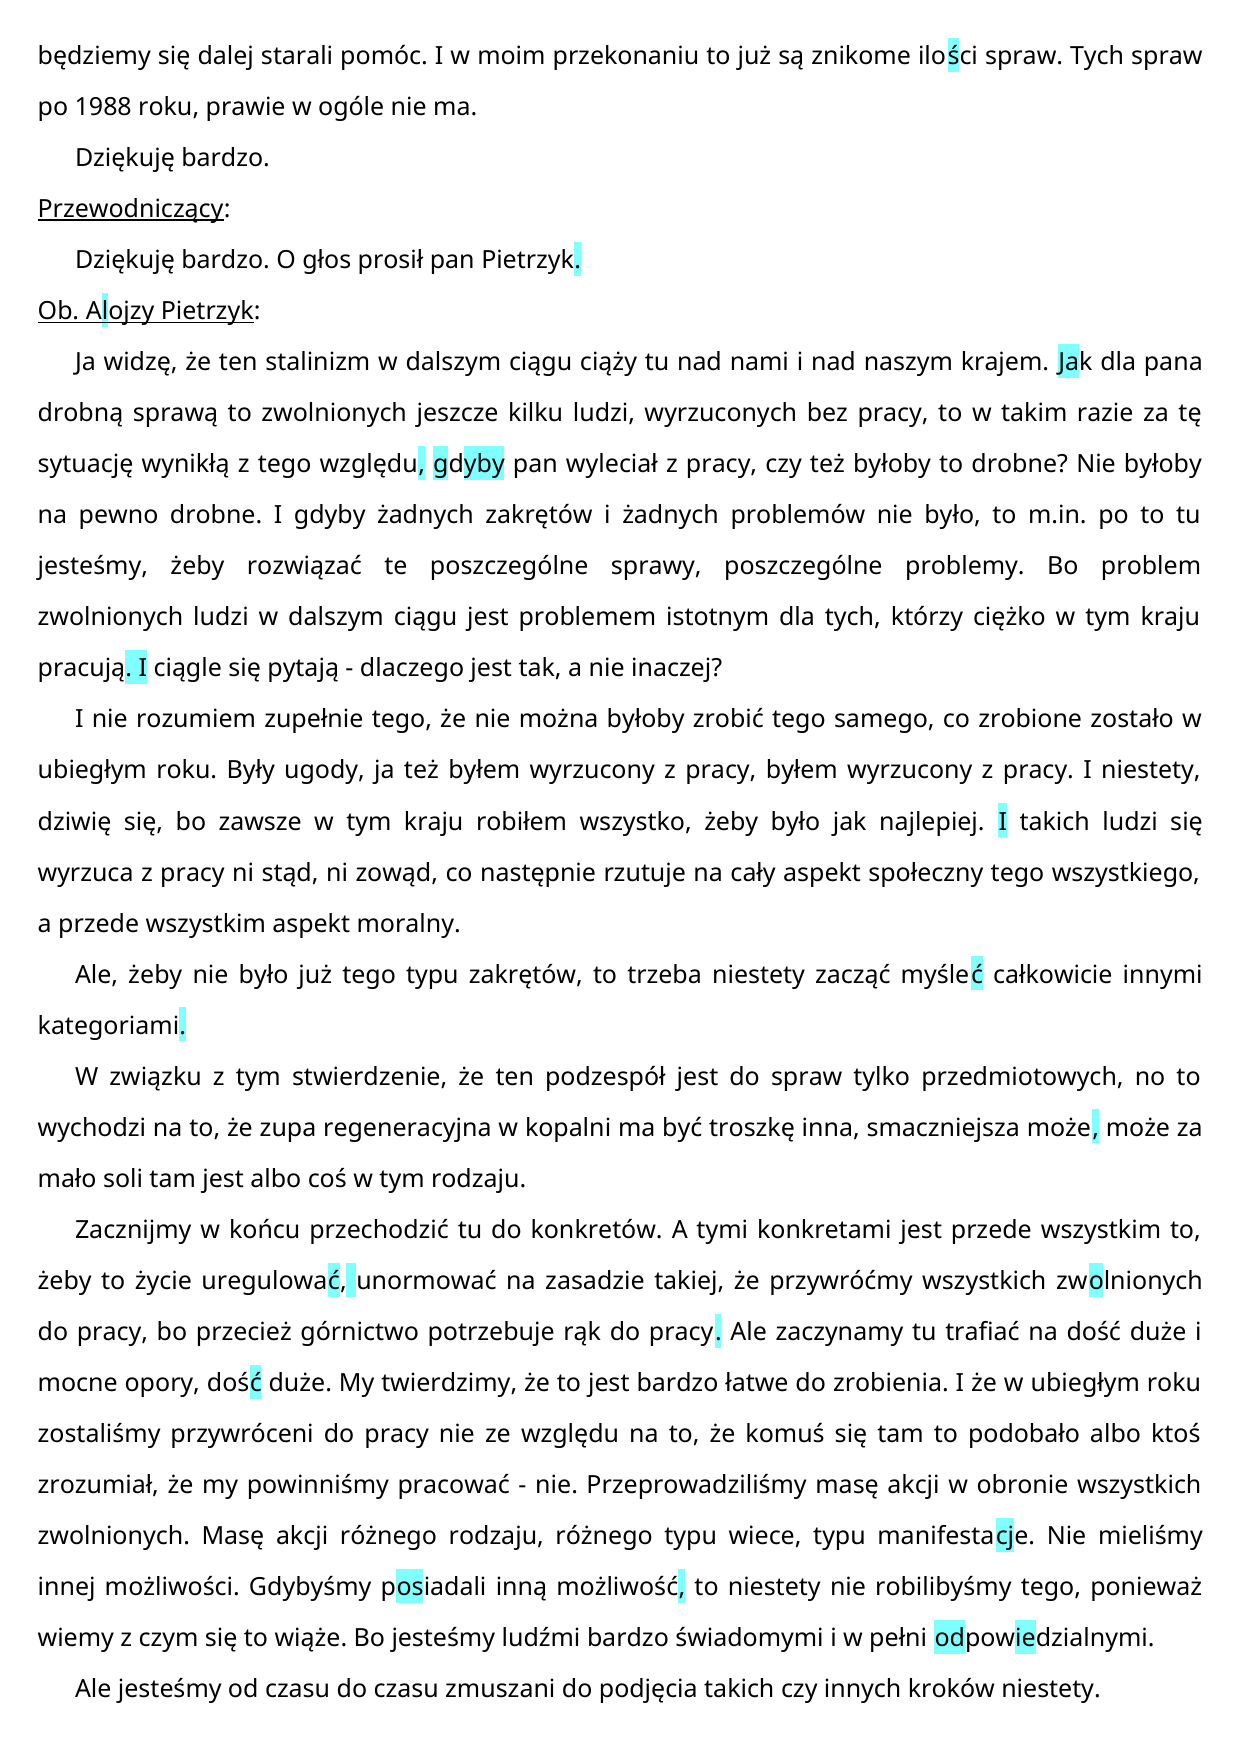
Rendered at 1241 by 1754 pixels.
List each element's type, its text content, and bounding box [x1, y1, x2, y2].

text Zacznijmy w końcu przechodzić tu do konkretów. A tymi konkretami jest przede wszystkim to, żeby to życie uregulować, unormować na zasadzie takiej, że przywróćmy wszystkich zwolnionych do pracy, bo przecież górnictwo potrzebuje rąk do pracy. Ale zaczynamy tu trafiać na dość duże i mocne opory, dość duże. My twierdzimy, że to jest bardzo łatwe do zrobienia. I że w ubiegłym roku zostaliśmy przywróceni do pracy nie ze względu na to, że komuś się tam to podobało albo ktoś zrozumiał, że my powinniśmy pracować - nie. Przeprowadziliśmy masę akcji w obronie wszystkich zwolnionych. Masę akcji różnego rodzaju, różnego typu wiece, typu manifestacje. Nie mieliśmy innej możliwości. Gdybyśmy posiadali inną możliwość, to niestety nie robilibyśmy tego, ponieważ wiemy z czym się to wiąże. Bo jesteśmy ludźmi bardzo świadomymi i w pełni odpowiedzialnymi. [37, 1211, 1203, 1654]
text Ob. Alojzy Pietrzyk: [37, 293, 1203, 327]
text W związku z tym stwierdzenie, że ten podzespół jest do spraw tylko przedmiotowych, no to wychodzi na to, że zupa regeneracyjna w kopalni ma być troszkę inna, smaczniejsza może, może za mało soli tam jest albo coś w tym rodzaju. [37, 1058, 1203, 1194]
text Ja widzę, że ten stalinizm w dalszym ciągu ciąży tu nad nami i nad naszym krajem. Jak dla pana drobną sprawą to zwolnionych jeszcze kilku ludzi, wyrzuconych bez pracy, to w takim razie za tę sytuację wynikłą z tego względu, gdyby pan wyleciał z pracy, czy też byłoby to drobne? Nie byłoby na pewno drobne. I gdyby żadnych zakrętów i żadnych problemów nie było, to m.in. po to tu jesteśmy, żeby rozwiązać te poszczególne sprawy, poszczególne problemy. Bo problem zwolnionych ludzi w dalszym ciągu jest problemem istotnym dla tych, którzy ciężko w tym kraju pracują. I ciągle się pytają - dlaczego jest tak, a nie inaczej? [37, 344, 1203, 684]
text Ale jesteśmy od czasu do czasu zmuszani do podjęcia takich czy innych kroków niestety. [37, 1671, 1203, 1705]
text Dziękuję bardzo. O głos prosił pan Pietrzyk. [37, 242, 1203, 276]
text I nie rozumiem zupełnie tego, że nie można byłoby zrobić tego samego, co zrobione zostało w ubiegłym roku. Były ugody, ja też byłem wyrzucony z pracy, byłem wyrzucony z pracy. I niestety, dziwię się, bo zawsze w tym kraju robiłem wszystko, żeby było jak najlepiej. I takich ludzi się wyrzuca z pracy ni stąd, ni zowąd, co następnie rzutuje na cały aspekt społeczny tego wszystkiego, a przede wszystkim aspekt moralny. [37, 701, 1203, 939]
text Dziękuję bardzo. [37, 139, 1203, 174]
text Ale, żeby nie było już tego typu zakrętów, to trzeba niestety zacząć myśleć całkowicie innymi kategoriami. [37, 956, 1203, 1041]
text Przewodniczący: [37, 191, 1203, 225]
text będziemy się dalej starali pomóc. I w moim przekonaniu to już są znikome ilości spraw. Tych spraw po 1988 roku, prawie w ogóle nie ma. [37, 37, 1203, 123]
